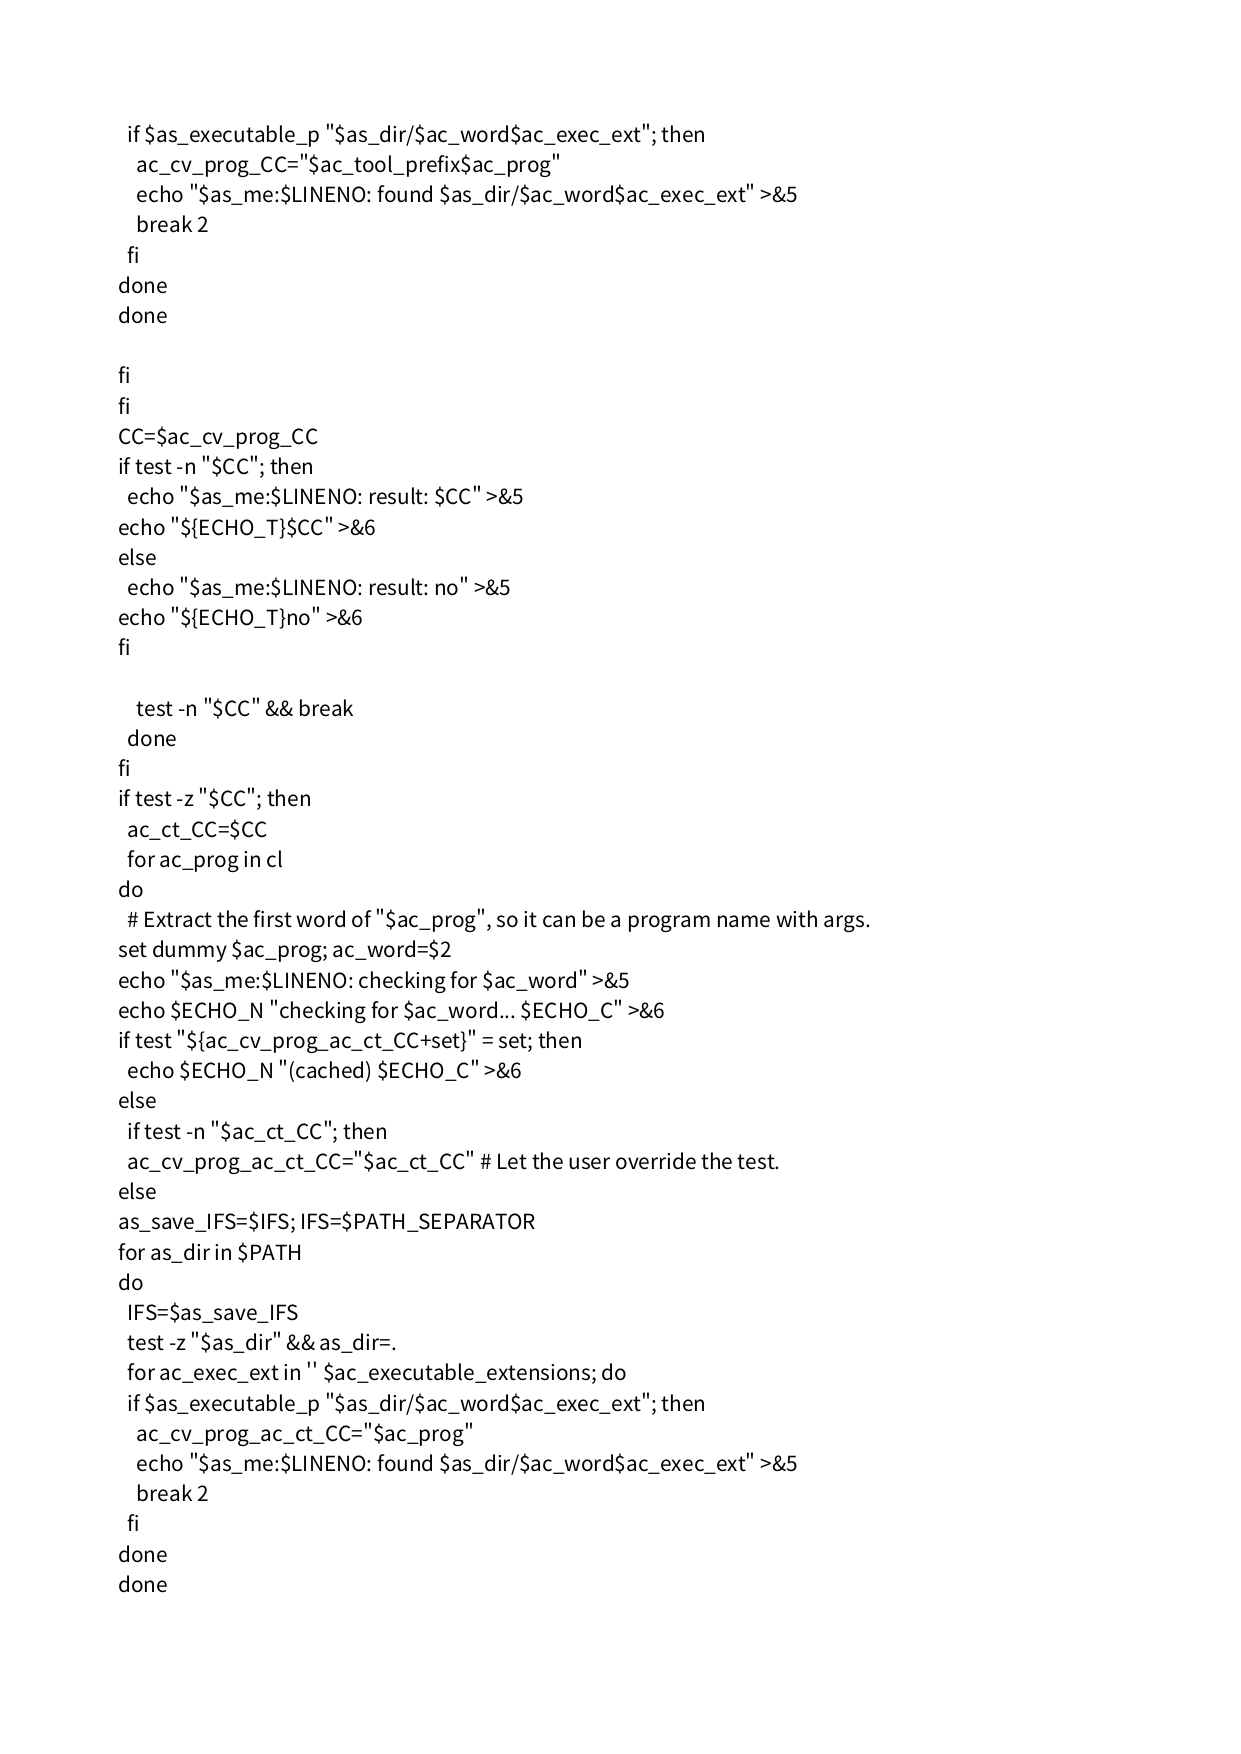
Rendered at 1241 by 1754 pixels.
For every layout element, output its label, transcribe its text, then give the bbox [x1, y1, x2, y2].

text echo "$as_me:$LINENO: result: no" >&5 [118, 571, 1122, 601]
text for ac_exec_ext in '' $ac_executable_extensions; do [118, 1357, 1122, 1387]
text fi [118, 1508, 1122, 1538]
text ac_ct_CC=$CC [118, 813, 1122, 843]
text set dummy $ac_prog; ac_word=$2 [118, 934, 1122, 964]
text done [118, 1568, 1122, 1598]
text echo "$as_me:$LINENO: found $as_dir/$ac_word$ac_exec_ext" >&5 [118, 1447, 1122, 1477]
text else [118, 1085, 1122, 1115]
text break 2 [118, 1477, 1122, 1508]
text do [118, 873, 1122, 903]
text for ac_prog in cl [118, 843, 1122, 873]
text if test "${ac_cv_prog_ac_ct_CC+set}" = set; then [118, 1024, 1122, 1054]
text ac_cv_prog_ac_ct_CC="$ac_ct_CC" # Let the user override the test. [118, 1145, 1122, 1175]
text echo "${ECHO_T}$CC" >&6 [118, 511, 1122, 541]
text if $as_executable_p "$as_dir/$ac_word$ac_exec_ext"; then [118, 1387, 1122, 1417]
text echo "$as_me:$LINENO: found $as_dir/$ac_word$ac_exec_ext" >&5 [118, 178, 1122, 209]
text if test -n "$ac_ct_CC"; then [118, 1115, 1122, 1145]
text as_save_IFS=$IFS; IFS=$PATH_SEPARATOR [118, 1206, 1122, 1236]
text done [118, 269, 1122, 299]
text echo "${ECHO_T}no" >&6 [118, 601, 1122, 632]
text for as_dir in $PATH [118, 1236, 1122, 1266]
text echo $ECHO_N "checking for $ac_word... $ECHO_C" >&6 [118, 994, 1122, 1024]
text if test -z "$CC"; then [118, 783, 1122, 813]
text done [118, 1538, 1122, 1568]
text else [118, 1175, 1122, 1206]
text CC=$ac_cv_prog_CC [118, 420, 1122, 450]
text test -n "$CC" && break [118, 692, 1122, 722]
text echo "$as_me:$LINENO: result: $CC" >&5 [118, 481, 1122, 511]
text fi [118, 632, 1122, 662]
text done [118, 722, 1122, 752]
text fi [118, 239, 1122, 269]
text break 2 [118, 209, 1122, 239]
text if test -n "$CC"; then [118, 450, 1122, 481]
text do [118, 1266, 1122, 1296]
text fi [118, 752, 1122, 783]
text ac_cv_prog_CC="$ac_tool_prefix$ac_prog" [118, 148, 1122, 178]
text ac_cv_prog_ac_ct_CC="$ac_prog" [118, 1417, 1122, 1447]
text done [118, 299, 1122, 329]
text fi [118, 390, 1122, 420]
text # Extract the first word of "$ac_prog", so it can be a program name with args. [118, 903, 1122, 934]
text if $as_executable_p "$as_dir/$ac_word$ac_exec_ext"; then [118, 118, 1122, 148]
text IFS=$as_save_IFS [118, 1296, 1122, 1326]
text echo "$as_me:$LINENO: checking for $ac_word" >&5 [118, 964, 1122, 994]
text fi [118, 360, 1122, 390]
text else [118, 541, 1122, 571]
text test -z "$as_dir" && as_dir=. [118, 1326, 1122, 1357]
text echo $ECHO_N "(cached) $ECHO_C" >&6 [118, 1054, 1122, 1085]
